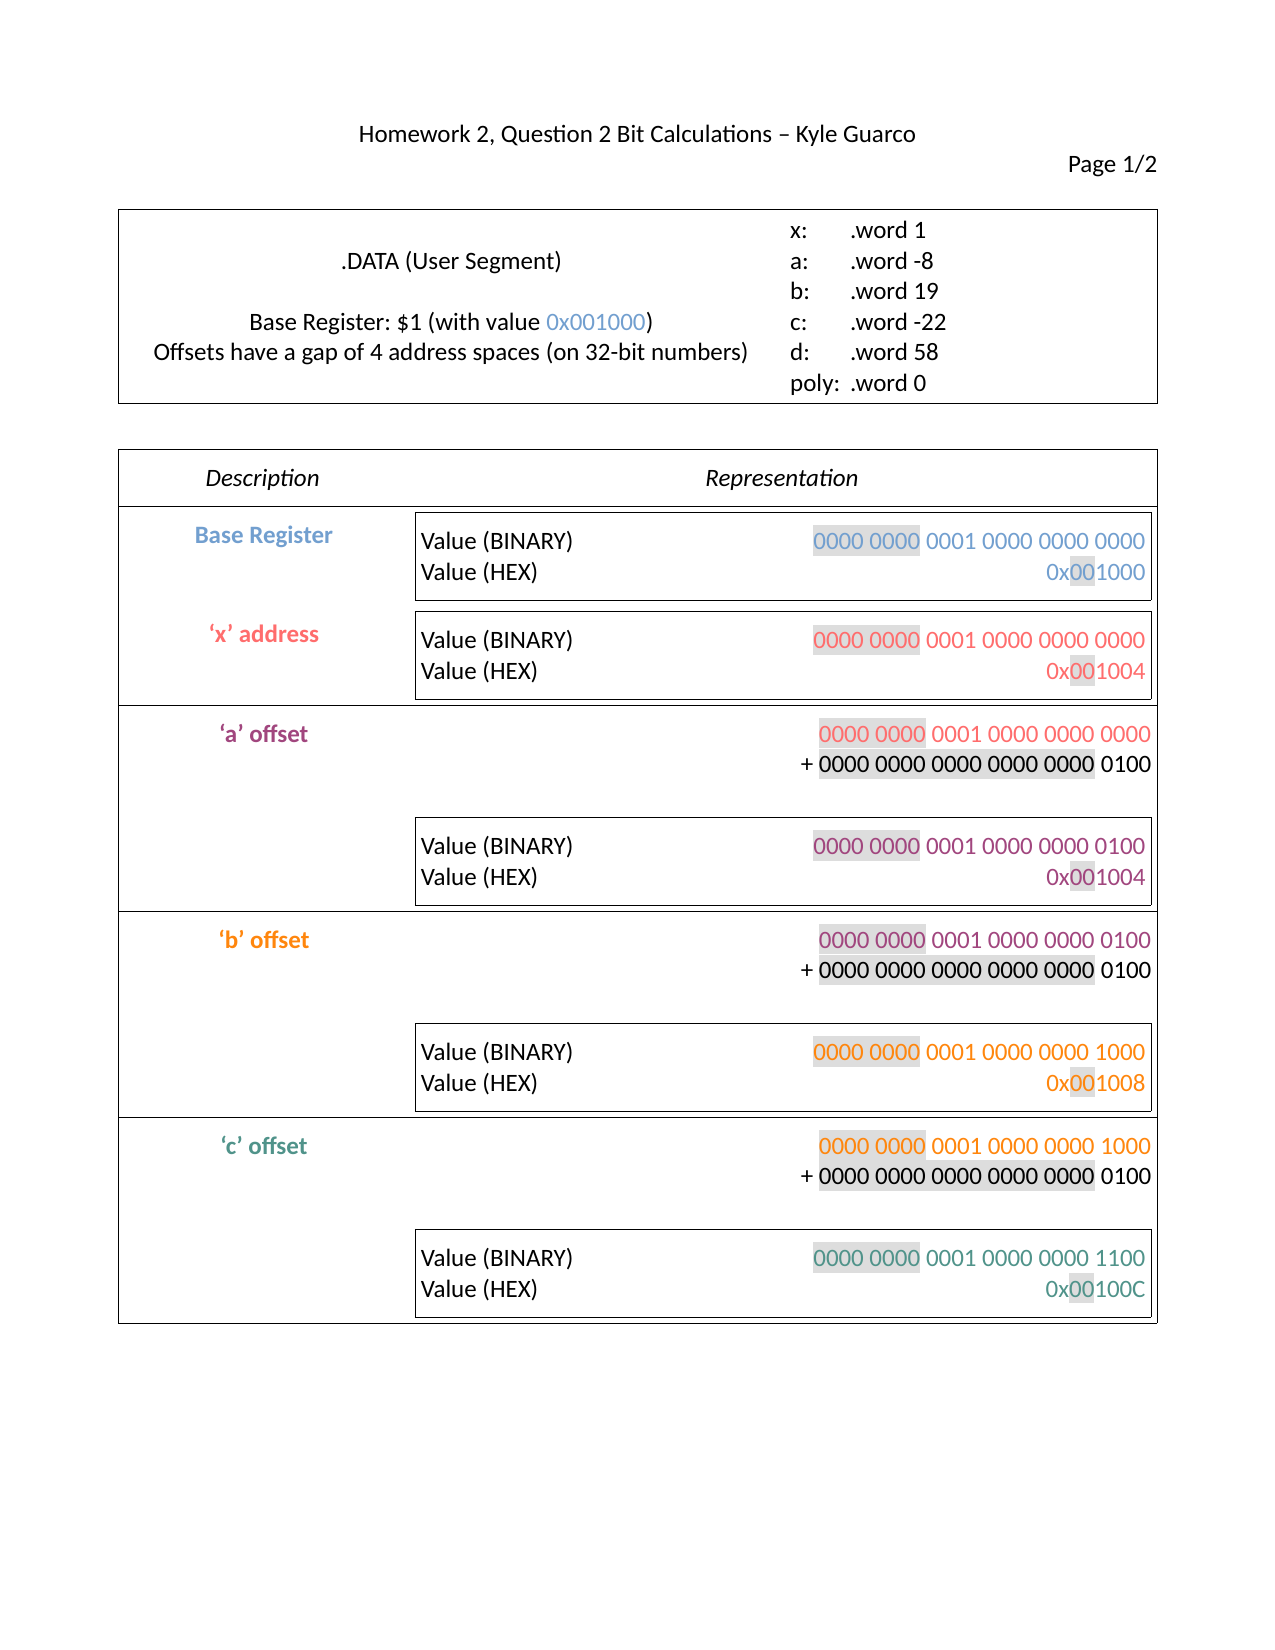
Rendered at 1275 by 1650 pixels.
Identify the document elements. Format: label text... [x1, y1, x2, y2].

table_cell 0000 0000 0001 0000 0000 0100 + 0000 0000 0000 0000 0000 0100 [409, 912, 1157, 1117]
table_header Description [119, 450, 409, 506]
table_header Value (BINARY) Value (HEX) [416, 1024, 783, 1111]
table_header 0000 0000 0001 0000 0000 0100 0x001004 [783, 818, 1151, 905]
table_cell [409, 605, 1157, 705]
table_header 0000 0000 0001 0000 0000 0000 0x001000 [783, 513, 1151, 599]
table_header 0000 0000 0001 0000 0000 1100 0x00100C [783, 1230, 1151, 1317]
table_cell [409, 507, 1157, 605]
table_cell ‘x’ address [119, 605, 409, 705]
table_header Value (BINARY) Value (HEX) [416, 1230, 783, 1317]
table_header x: .word 1 a: .word -8 b: .word 19 c: .word -22 d: .word 58 poly: .word 0 [784, 210, 1157, 403]
table_header Value (BINARY) Value (HEX) [416, 513, 783, 599]
table_cell ‘a’ offset [119, 706, 409, 911]
table_cell ‘b’ offset [119, 912, 409, 1117]
table_cell 0000 0000 0001 0000 0000 1000 + 0000 0000 0000 0000 0000 0100 [409, 1118, 1157, 1322]
table_header Value (BINARY) Value (HEX) [416, 818, 783, 905]
table_header .DATA (User Segment) Base Register: $1 (with value 0x001000) Offsets have a gap of 4 address spaces (on 32-bit numbers) [119, 210, 784, 403]
table_header 0000 0000 0001 0000 0000 0000 0x001004 [783, 612, 1151, 699]
table_cell Base Register [119, 507, 409, 605]
table_header 0000 0000 0001 0000 0000 1000 0x001008 [783, 1024, 1151, 1111]
table_cell 0000 0000 0001 0000 0000 0000 + 0000 0000 0000 0000 0000 0100 [409, 706, 1157, 911]
table_header Value (BINARY) Value (HEX) [416, 612, 783, 699]
table_header Representation [409, 450, 1157, 506]
table_cell ‘c’ offset [119, 1118, 409, 1322]
